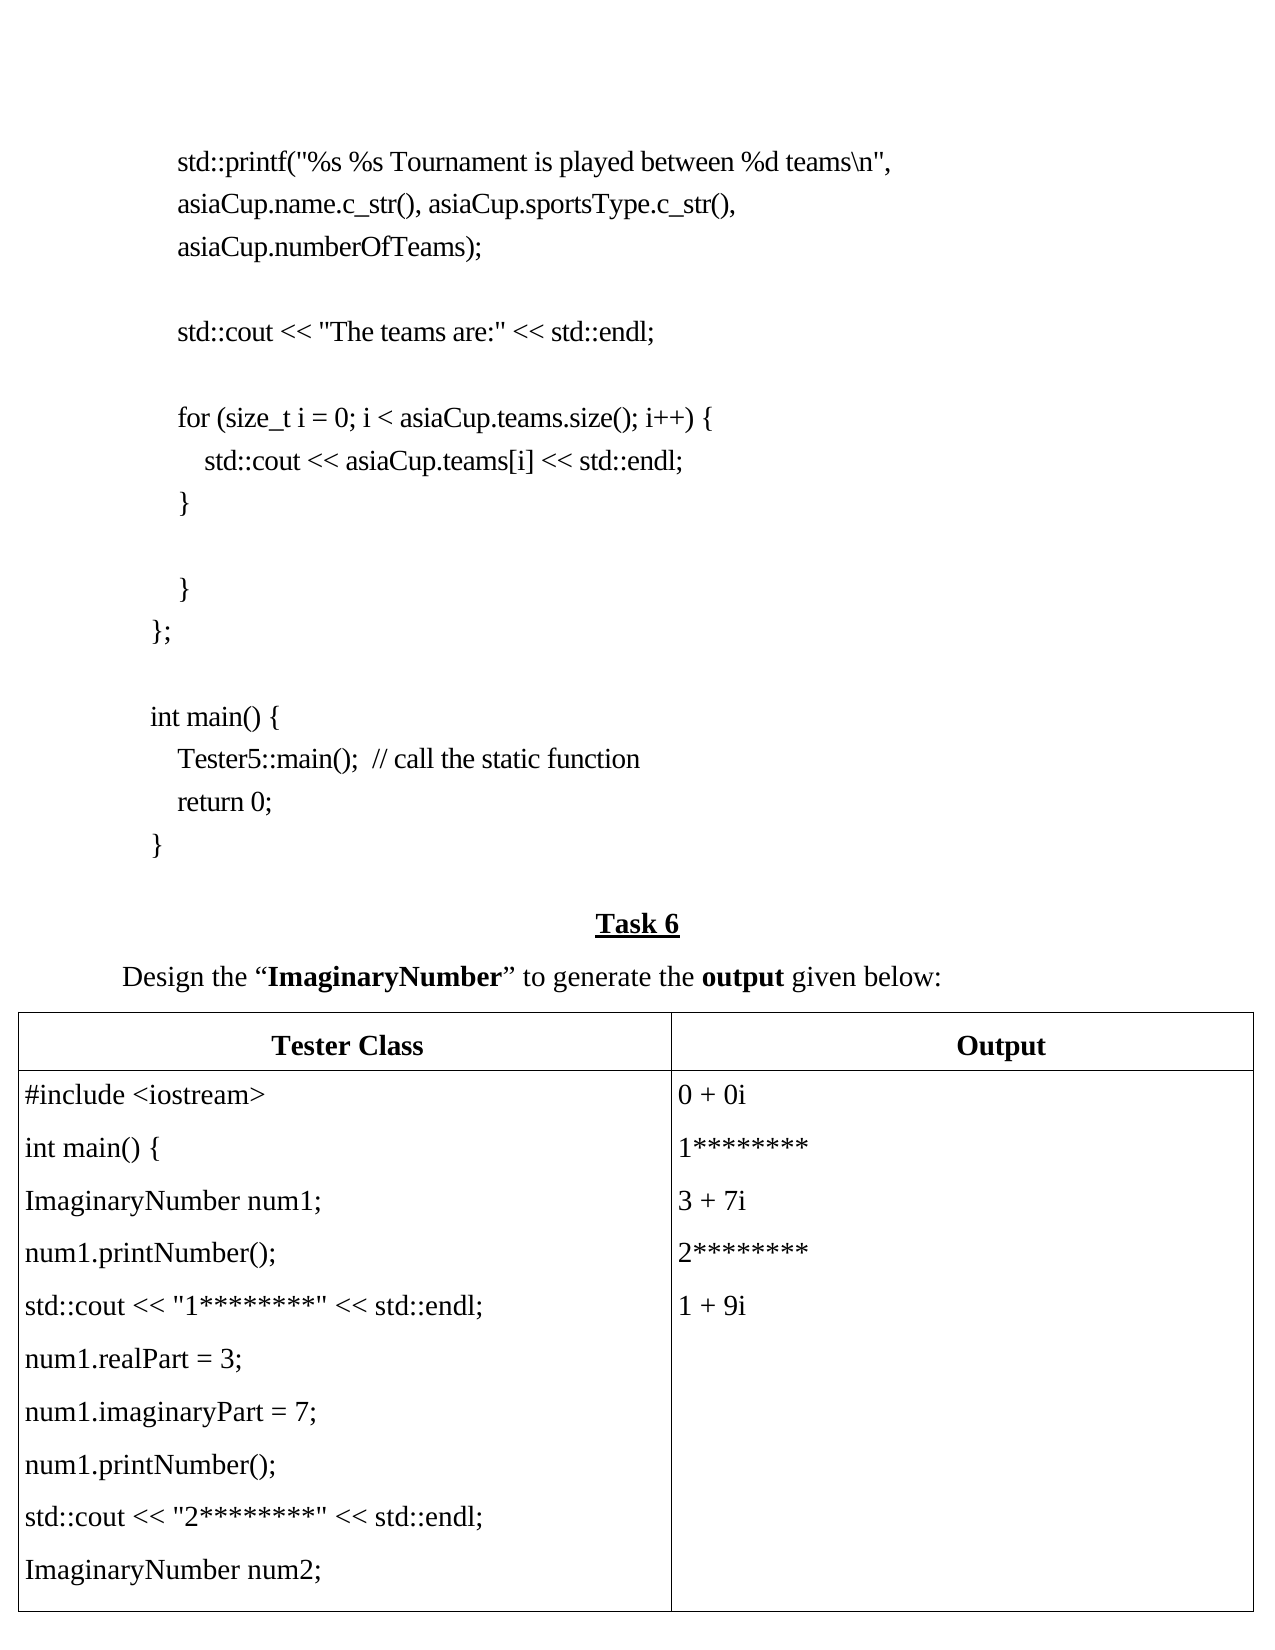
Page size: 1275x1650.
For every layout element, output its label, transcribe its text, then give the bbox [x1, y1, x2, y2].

subtitle asiaCup.name.c_str(), asiaCup.sportsType.c_str(), [150, 186, 1275, 220]
table_cell #include <iostream> int main() { ImaginaryNumber num1; num1.printNumber(); std::cout << "1********" << std::endl; num1.realPart = 3; num1.imaginaryPart = 7; num1.printNumber(); std::cout << "2********" << std::endl; ImaginaryNumber num2; [19, 1071, 671, 1611]
table_header Output [672, 1013, 1253, 1070]
subtitle }; [150, 613, 1275, 647]
text Design the “ImaginaryNumber” to generate the output given below: [122, 959, 1275, 992]
subtitle } [150, 827, 1275, 861]
subtitle Task 6 [0, 906, 1275, 939]
subtitle asiaCup.numberOfTeams); [150, 229, 1275, 263]
table_cell 0 + 0i 1******** 3 + 7i 2******** 1 + 9i [672, 1071, 1253, 1611]
subtitle } [150, 485, 1275, 519]
subtitle return 0; [150, 784, 1275, 818]
subtitle int main() { [150, 699, 1275, 732]
table_header Tester Class [19, 1013, 671, 1070]
subtitle std::cout << asiaCup.teams[i] << std::endl; [150, 443, 1275, 476]
subtitle for (size_t i = 0; i < asiaCup.teams.size(); i++) { [150, 400, 1275, 433]
subtitle } [150, 571, 1275, 604]
subtitle Tester5::main(); // call the static function [150, 742, 1275, 775]
subtitle std::cout << "The teams are:" << std::endl; [150, 314, 1275, 348]
subtitle std::printf("%s %s Tournament is played between %d teams\n", [150, 144, 1275, 177]
